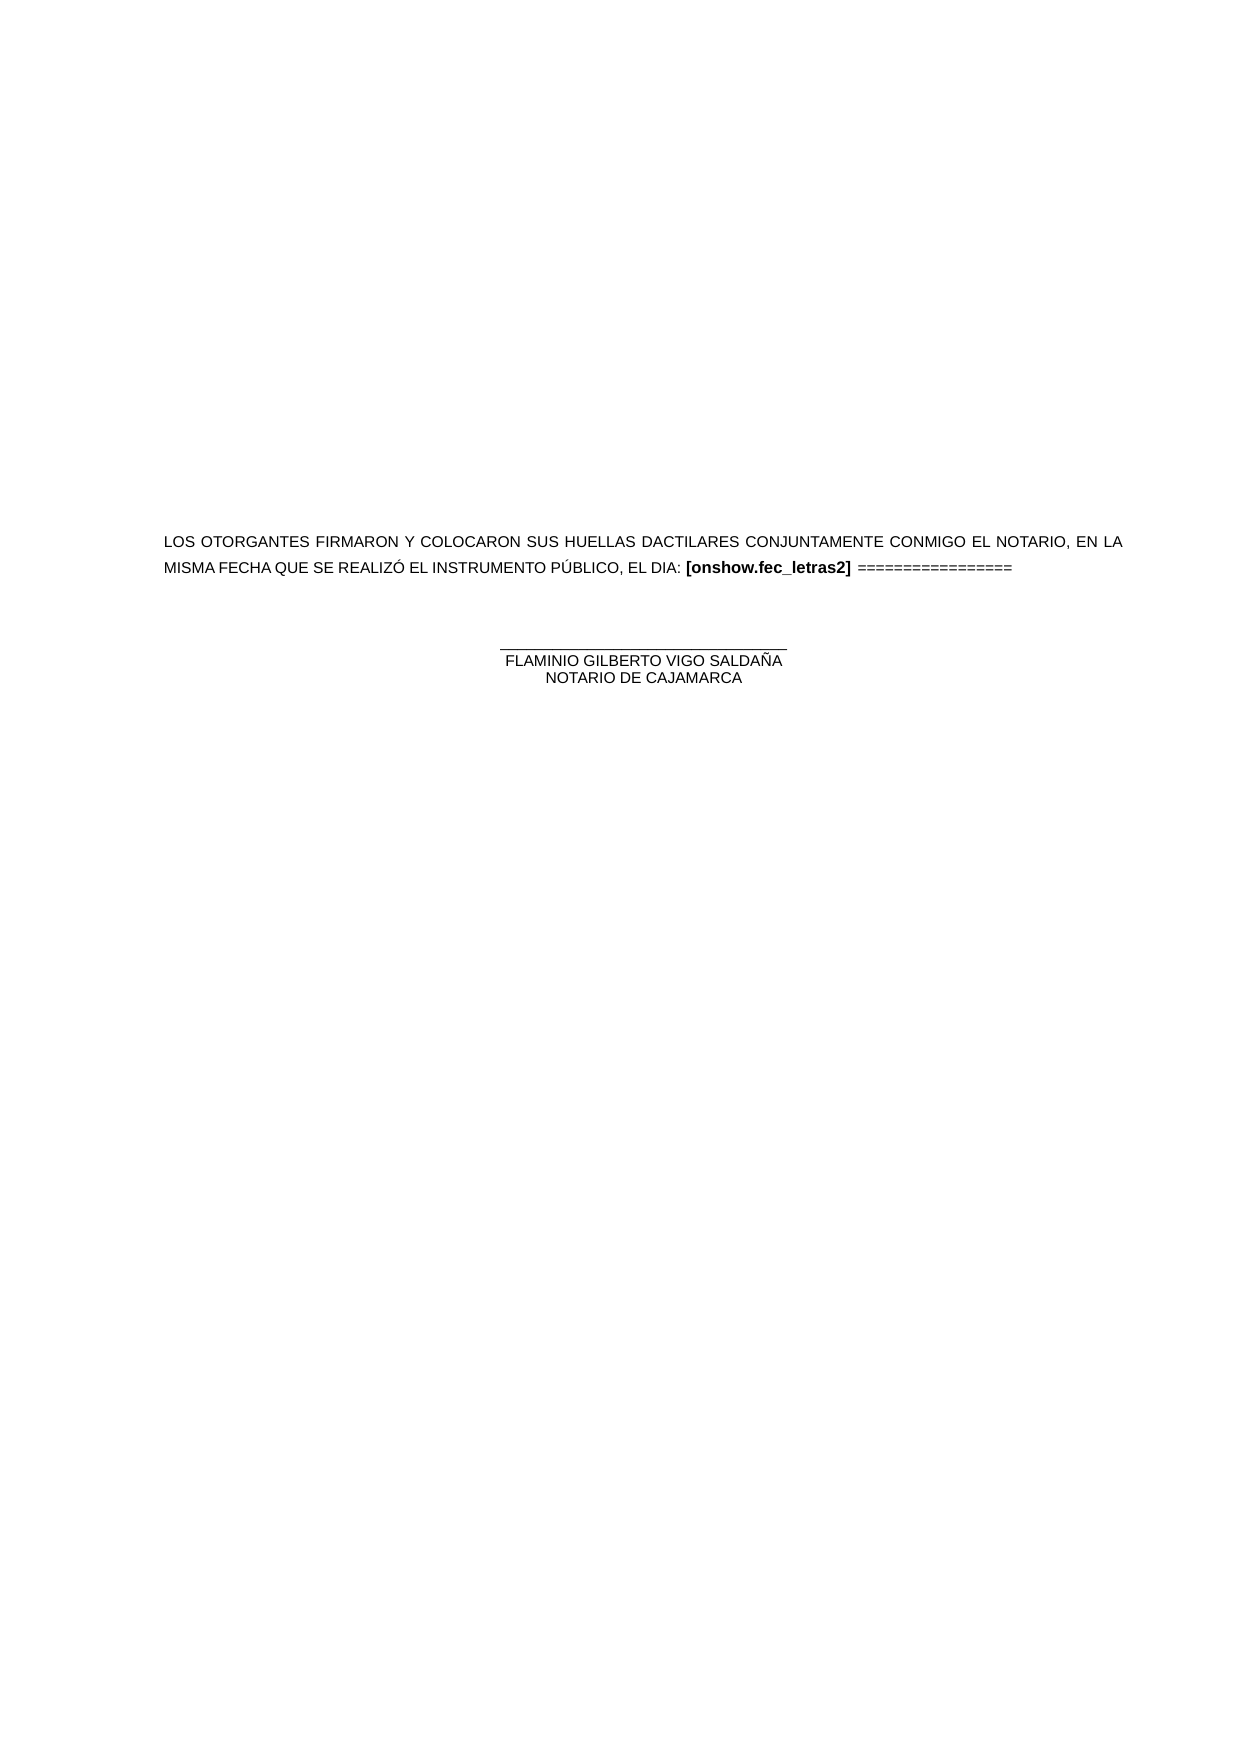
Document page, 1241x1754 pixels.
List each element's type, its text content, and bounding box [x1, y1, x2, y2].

table_cell [163, 771, 1125, 979]
table_cell [163, 980, 1125, 1194]
table_header LOS OTORGANTES FIRMAron Y COLOCARON SUS HUELLAS DACTILARES conjuntamente conmigo el notario, EN LA MISMA FECHA QUE SE REALIZÓ EL INSTRUMENTO PÚBLICO, EL DIA: [onshow.fec_letras2] ================= _________________________________ FLAMINIO GILBERTO VIGO SALDAÑA NOTARIO DE CAJAMARCA [163, 118, 1125, 771]
